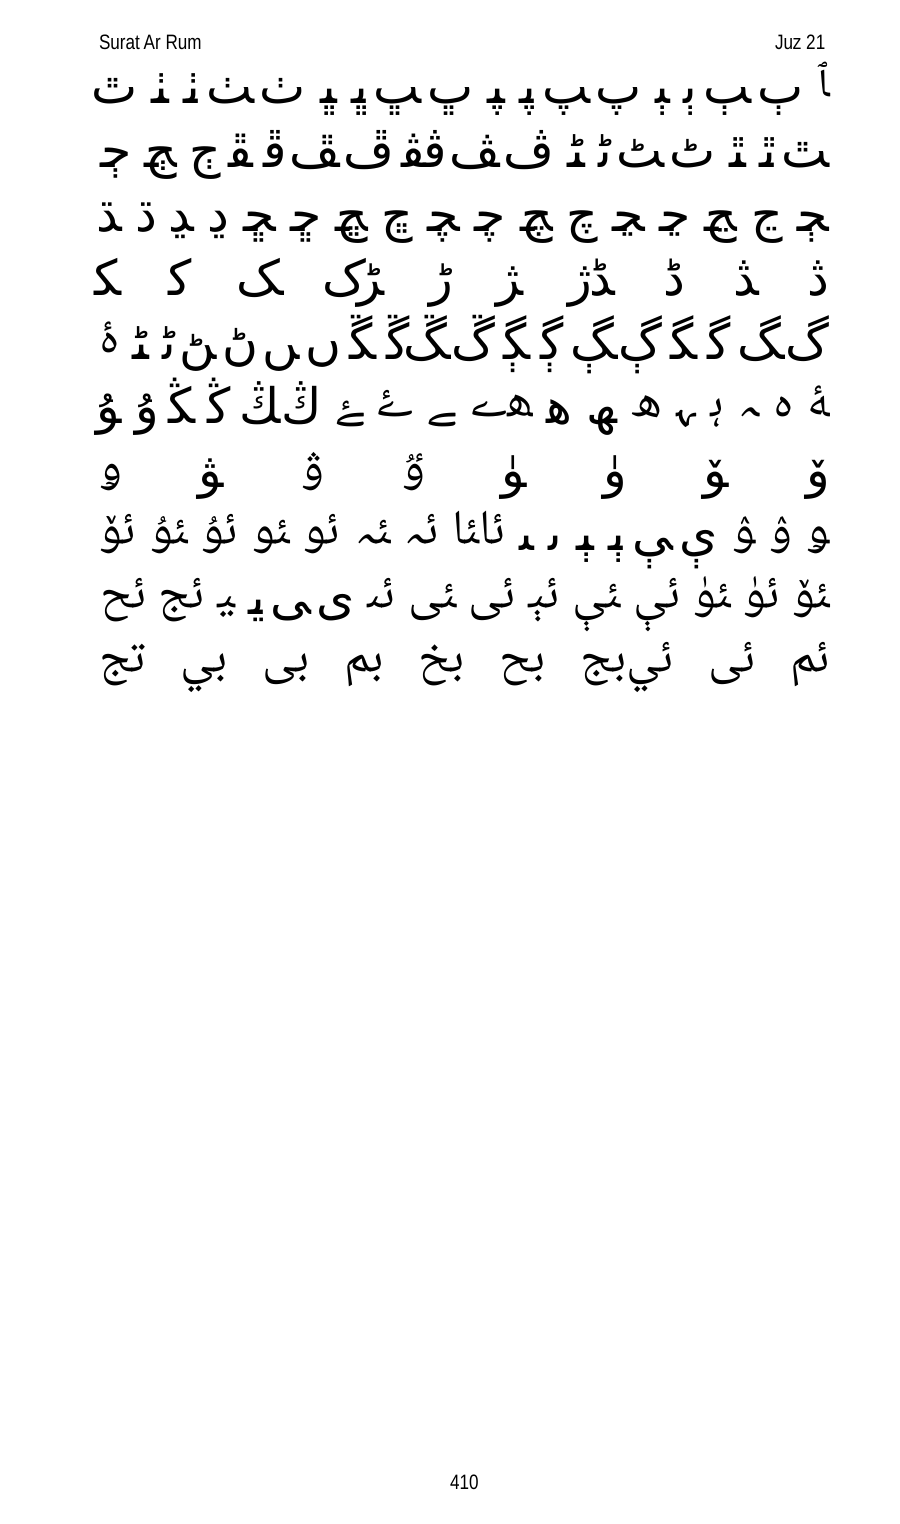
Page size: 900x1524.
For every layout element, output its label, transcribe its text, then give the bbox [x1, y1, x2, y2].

text ﯡ ﯢ ﯣ ﯤ ﯥ ﯦ ﯧ ﯨ ﯩ ﯪﯫ ﯬ ﯭ ﯮ ﯯ ﯰ ﯱ ﯲ ﯳ ﯴ ﯵ ﯶ ﯷ ﯸ ﯹ ﯺ ﯻ ﯼ ﯽ ﯾ ﯿ ﰀ ﰁ ﰂ ﰃ ﰄﰅ ﰆ ﰇ ﰈ ﰉ ﰊ ﰋ [99, 507, 829, 698]
text ﮒ ﮓ ﮔ ﮕ ﮖ ﮗ ﮘ ﮙ ﮚ ﮛﮜ ﮝ ﮞ ﮟ ﮠ ﮡ ﮢ ﮣ ﮤ ﮥ ﮦ ﮧ ﮨ ﮩ ﮪ ﮫ ﮬ ﮭﮮ ﮯ ﮰ ﮱ ﯓ ﯔ ﯕ ﯖ ﯗ ﯘ [99, 315, 829, 443]
text ﭑ ﭒ ﭓ ﭔ ﭕ ﭖ ﭗ ﭘ ﭙ ﭚ ﭛ ﭜ ﭝ ﭞ ﭟ ﭠ ﭡ ﭢ ﭣ ﭤ ﭥ ﭦ ﭧ ﭨ ﭩ ﭪ ﭫ ﭬﭭ ﭮ ﭯ ﭰ ﭱ ﭲ ﭳ ﭴ ﭵ ﭶ ﭷ ﭸ ﭹ ﭺ ﭻ ﭼ ﭽ ﭾ ﭿ ﮀ ﮁ ﮂ ﮃ ﮄ ﮅ ﮆ ﮇ ﮈ ﮉﮊ ﮋ ﮌ ﮍﮎ ﮏ ﮐ ﮑ [99, 60, 829, 315]
text ﯙ ﯚ ﯛ ﯜ ﯝ ﯞ ﯟ ﯠ [99, 443, 829, 507]
